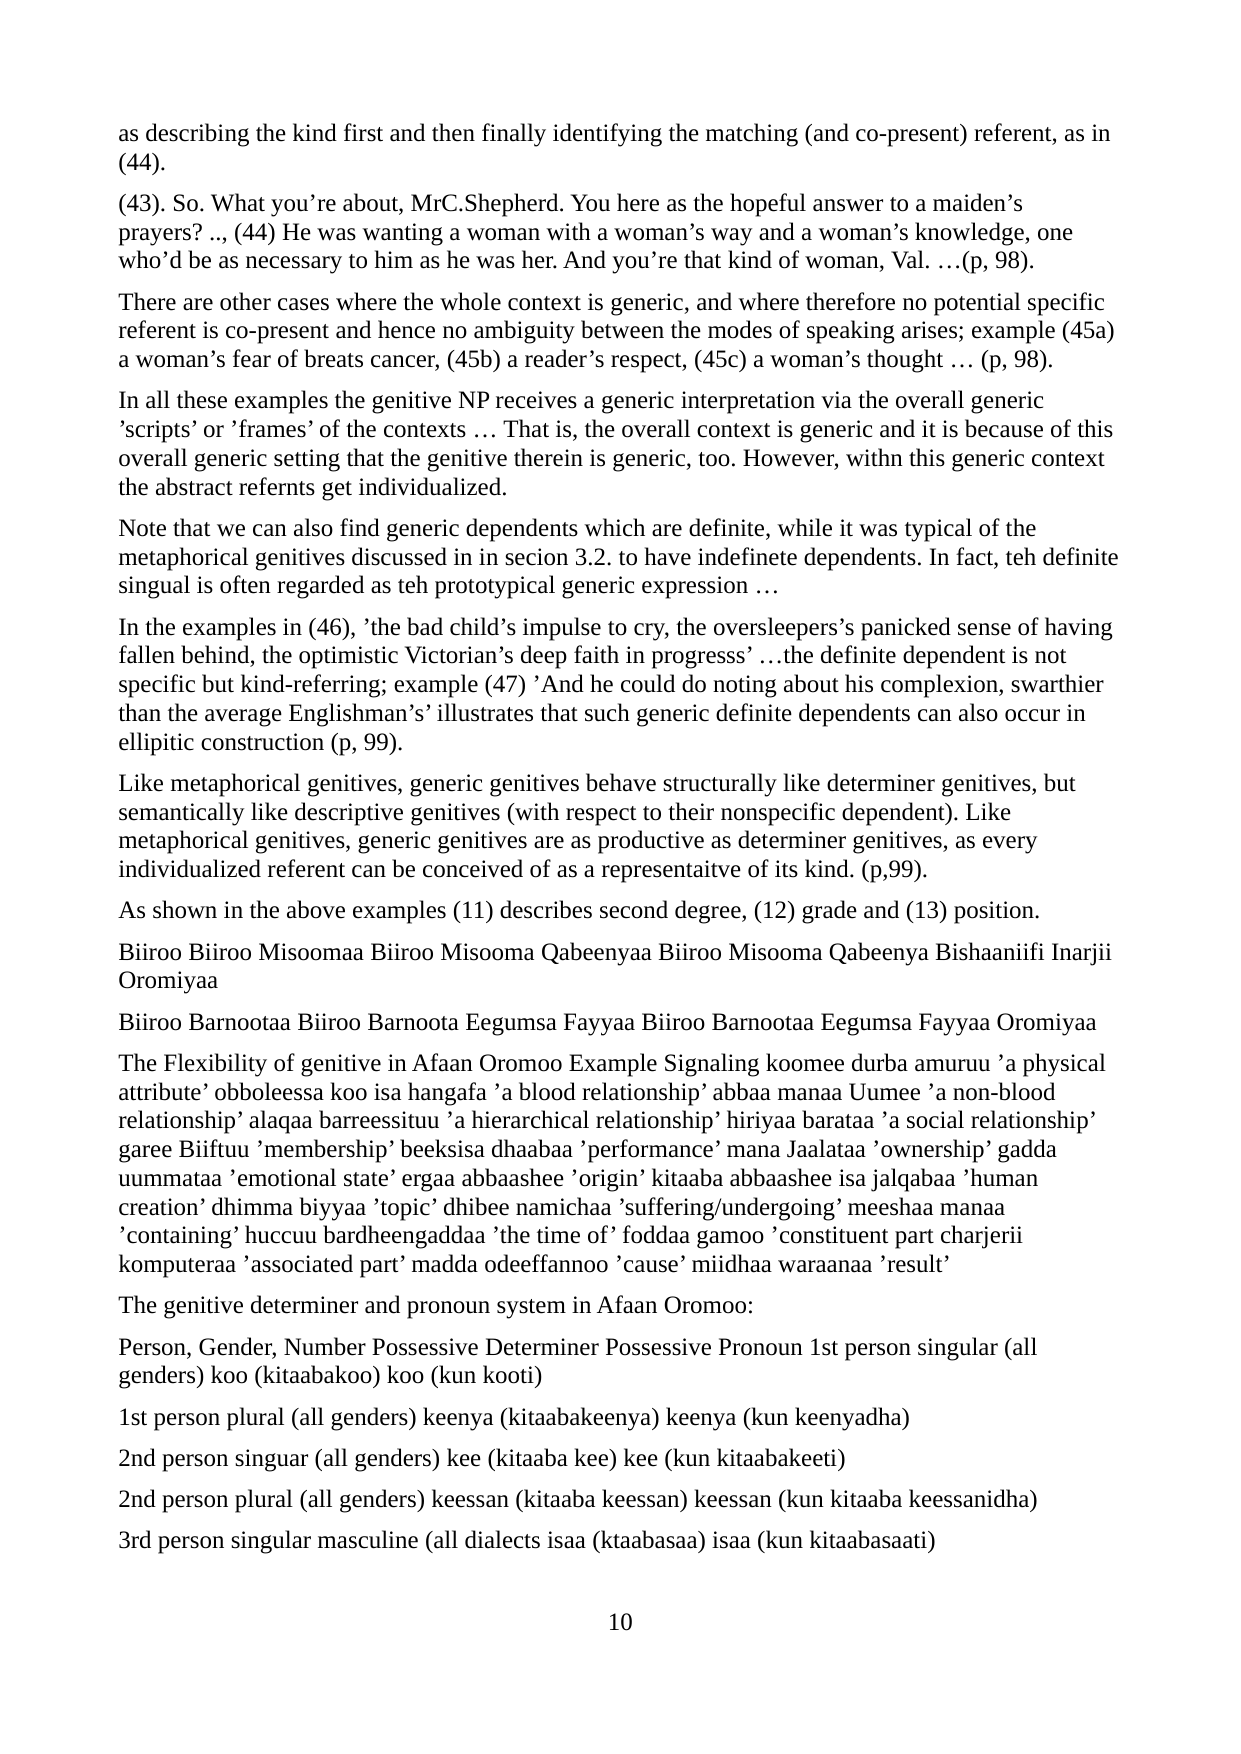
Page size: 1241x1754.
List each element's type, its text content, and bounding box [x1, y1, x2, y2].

text 2nd person singuar (all genders) kee (kitaaba kee) kee (kun kitaabakeeti) [118, 1443, 1122, 1472]
text Note that we can also find generic dependents which are definite, while it was typical of the metaphorical genitives discussed in in secion 3.2. to have indefinete dependents. In fact, teh definite singual is often regarded as teh prototypical generic expression … [118, 513, 1122, 599]
text The Flexibility of genitive in Afaan Oromoo Example Signaling koomee durba amuruu ’a physical attribute’ obboleessa koo isa hangafa ’a blood relationship’ abbaa manaa Uumee ’a non-blood relationship’ alaqaa barreessituu ’a hierarchical relationship’ hiriyaa barataa ’a social relationship’ garee Biiftuu ’membership’ beeksisa dhaabaa ’performance’ mana Jaalataa ’ownership’ gadda uummataa ’emotional state’ ergaa abbaashee ’origin’ kitaaba abbaashee isa jalqabaa ’human creation’ dhimma biyyaa ’topic’ dhibee namichaa ’suffering/undergoing’ meeshaa manaa ’containing’ huccuu bardheengaddaa ’the time of’ foddaa gamoo ’constituent part charjerii komputeraa ’associated part’ madda odeeffannoo ’cause’ miidhaa waraanaa ’result’ [118, 1048, 1122, 1278]
text 2nd person plural (all genders) keessan (kitaaba keessan) keessan (kun kitaaba keessanidha) [118, 1484, 1122, 1513]
text The genitive determiner and pronoun system in Afaan Oromoo: [118, 1291, 1122, 1319]
text 3rd person singular masculine (all dialects isaa (ktaabasaa) isaa (kun kitaabasaati) [118, 1526, 1122, 1554]
text Like metaphorical genitives, generic genitives behave structurally like determiner genitives, but semantically like descriptive genitives (with respect to their nonspecific dependent). Like metaphorical genitives, generic genitives are as productive as determiner genitives, as every individualized referent can be conceived of as a representaitve of its kind. (p,99). [118, 768, 1122, 883]
text (43). So. What you’re about, MrC.Shepherd. You here as the hopeful answer to a maiden’s prayers? .., (44) He was wanting a woman with a woman’s way and a woman’s knowledge, one who’d be as necessary to him as he was her. And you’re that kind of woman, Val. …(p, 98). [118, 188, 1122, 274]
text 1st person plural (all genders) keenya (kitaabakeenya) keenya (kun keenyadha) [118, 1402, 1122, 1431]
text In the examples in (46), ’the bad child’s impulse to cry, the oversleepers’s panicked sense of having fallen behind, the optimistic Victorian’s deep faith in progresss’ …the definite dependent is not specific but kind-referring; example (47) ’And he could do noting about his complexion, swarthier than the average Englishman’s’ illustrates that such generic definite dependents can also occur in ellipitic construction (p, 99). [118, 612, 1122, 756]
text As shown in the above examples (11) describes second degree, (12) grade and (13) position. [118, 896, 1122, 924]
text Person, Gender, Number Possessive Determiner Possessive Pronoun 1st person singular (all genders) koo (kitaabakoo) koo (kun kooti) [118, 1332, 1122, 1389]
text There are other cases where the whole context is generic, and where therefore no potential specific referent is co-present and hence no ambiguity between the modes of speaking arises; example (45a) a woman’s fear of breats cancer, (45b) a reader’s respect, (45c) a woman’s thought … (p, 98). [118, 287, 1122, 373]
text In all these examples the genitive NP receives a generic interpretation via the overall generic ’scripts’ or ’frames’ of the contexts … That is, the overall context is generic and it is because of this overall generic setting that the genitive therein is generic, too. However, withn this generic context the abstract refernts get individualized. [118, 386, 1122, 501]
text Biiroo Barnootaa Biiroo Barnoota Eegumsa Fayyaa Biiroo Barnootaa Eegumsa Fayyaa Oromiyaa [118, 1007, 1122, 1036]
text Biiroo Biiroo Misoomaa Biiroo Misooma Qabeenyaa Biiroo Misooma Qabeenya Bishaaniifi Inarjii Oromiyaa [118, 937, 1122, 994]
text as describing the kind first and then finally identifying the matching (and co-present) referent, as in (44). [118, 118, 1122, 176]
